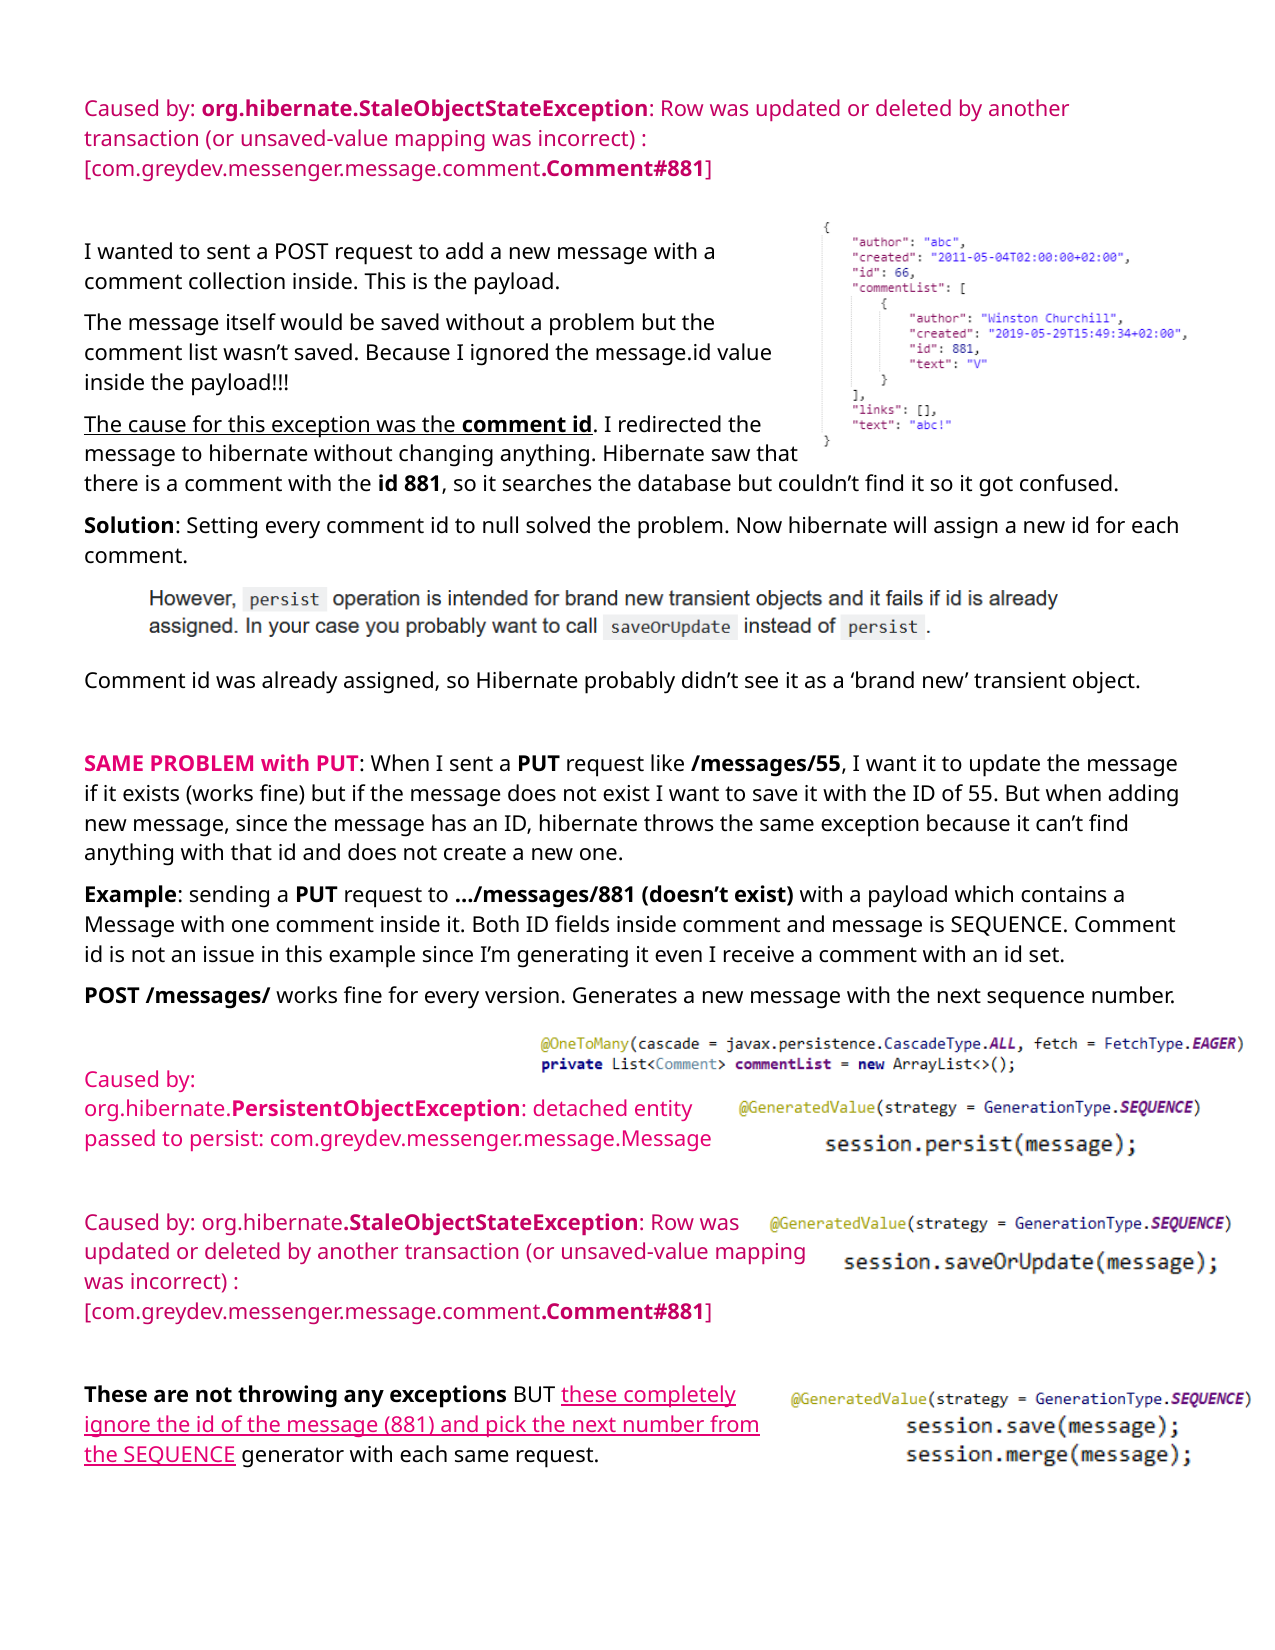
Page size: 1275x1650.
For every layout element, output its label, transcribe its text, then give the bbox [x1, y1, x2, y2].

picture [146, 586, 1063, 641]
picture [538, 1033, 1246, 1076]
picture [814, 219, 1192, 452]
picture [837, 1250, 1220, 1279]
text Caused by: org.hibernate.StaleObjectStateException: Row was updated or deleted by another transaction (or unsaved-value mapping was incorrect) : [com.greydev.messenger.message.comment.Comment#881] [84, 1206, 1188, 1326]
text SAME PROBLEM with PUT: When I sent a PUT request like /messages/55, I want it to update the message if it exists (works fine) but if the message does not exist I want to save it with the ID of 55. But when adding new message, since the message has an ID, hibernate throws the same exception because it can’t find anything with that id and does not create a new one. [84, 748, 1188, 867]
text Caused by: org.hibernate.PersistentObjectException: detached entity passed to persist: com.greydev.messenger.message.Message [84, 1063, 1188, 1153]
text The message itself would be saved without a problem but the comment list wasn’t saved. Because I ignored the message.id value inside the payload!!! [84, 307, 814, 397]
picture [820, 1132, 1140, 1161]
text Comment id was already assigned, so Hibernate probably didn’t see it as a ‘brand new’ transient object. [84, 664, 1188, 694]
picture [735, 1095, 1204, 1120]
picture [787, 1387, 1255, 1471]
text The cause for this exception was the comment id. I redirected the message to hibernate without changing anything. Hibernate saw that there is a comment with the id 881, so it searches the database but couldn’t find it so it got confused. [84, 408, 1188, 498]
text Caused by: org.hibernate.StaleObjectStateException: Row was updated or deleted by another transaction (or unsaved-value mapping was incorrect) : [com.greydev.messenger.message.comment.Comment#881] [84, 93, 1188, 182]
text Example: sending a PUT request to .../messages/881 (doesn’t exist) with a payload which contains a Message with one comment inside it. Both ID fields inside comment and message is SEQUENCE. Comment id is not an issue in this example since I’m generating it even I receive a comment with an id set. [84, 879, 1188, 968]
text POST /messages/ works fine for every version. Generates a new message with the next sequence number. [84, 980, 1188, 1010]
text These are not throwing any exceptions BUT these completely ignore the id of the message (881) and pick the next number from the SEQUENCE generator with each same request. [84, 1379, 1188, 1468]
text Solution: Setting every comment id to null solved the problem. Now hibernate will assign a new id for each comment. [84, 510, 1188, 569]
picture [766, 1211, 1235, 1236]
text I wanted to sent a POST request to add a new message with a comment collection inside. This is the payload. [84, 236, 814, 295]
